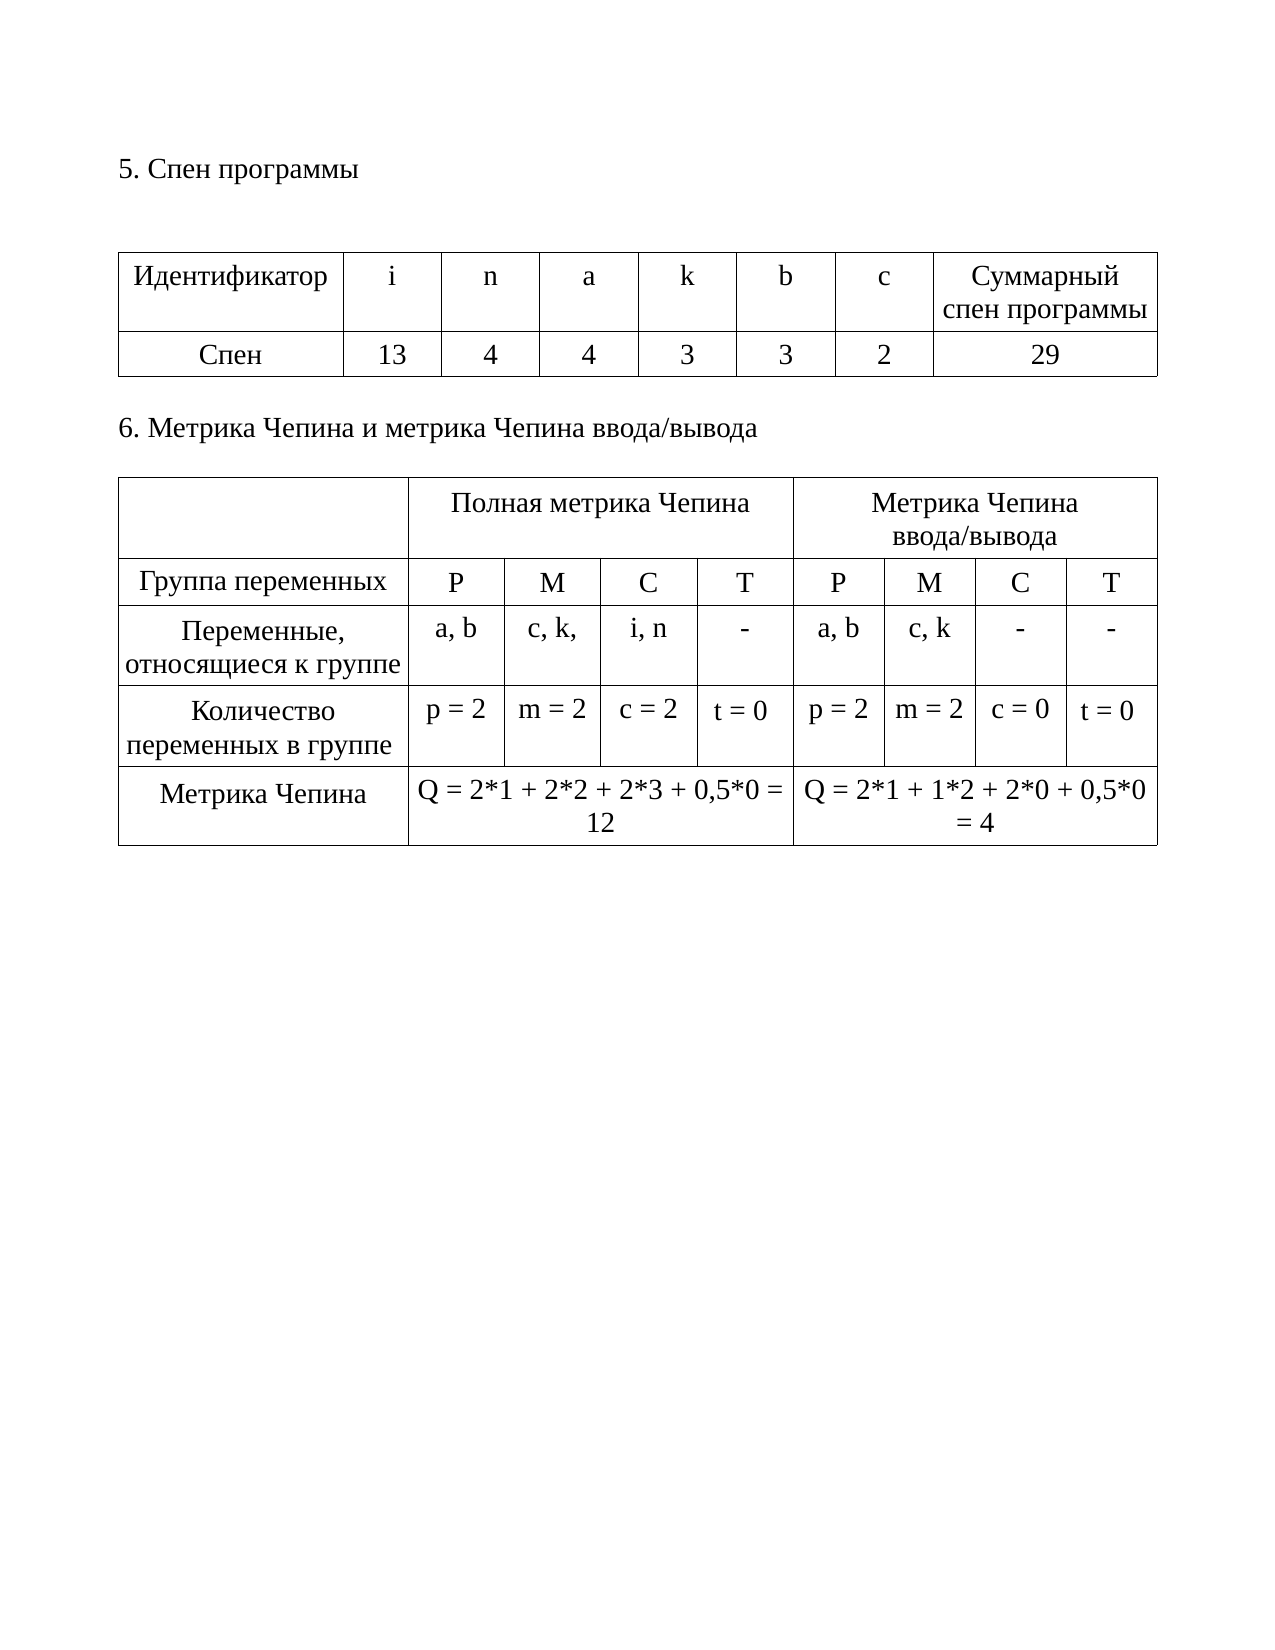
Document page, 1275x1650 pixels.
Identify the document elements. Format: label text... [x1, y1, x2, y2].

table_cell m = 2 [505, 686, 600, 766]
table_header Идентификатор [119, 253, 343, 331]
table_cell Q = 2*1 + 2*2 + 2*3 + 0,5*0 = 12 [409, 767, 793, 845]
table_header Полная метрика Чепина [409, 478, 793, 557]
table_cell 13 [344, 332, 441, 376]
table_cell p = 2 [794, 686, 884, 766]
table_cell Т [698, 559, 793, 605]
table_header c [836, 253, 933, 331]
table_cell М [505, 559, 600, 605]
table_cell - [976, 606, 1066, 685]
table_cell 4 [442, 332, 539, 376]
table_cell c = 2 [601, 686, 697, 766]
text 6. Метрика Чепина и метрика Чепина ввода/вывода [118, 410, 1157, 443]
table_cell c, k [885, 606, 975, 685]
table_header n [442, 253, 539, 331]
table_cell t = 0 [1067, 686, 1157, 766]
table_cell 29 [934, 332, 1157, 376]
table_cell - [1067, 606, 1157, 685]
table_header b [737, 253, 835, 331]
table_cell c, k, [505, 606, 600, 685]
table_cell С [976, 559, 1066, 605]
table_cell Р [794, 559, 884, 605]
table_cell М [885, 559, 975, 605]
table_cell Спен [119, 332, 343, 376]
table_cell Р [409, 559, 504, 605]
table_cell t = 0 [698, 686, 793, 766]
table_cell 3 [737, 332, 835, 376]
table_cell c = 0 [976, 686, 1066, 766]
table_header [119, 478, 408, 557]
table_cell С [601, 559, 697, 605]
table_cell Переменные, относящиеся к группе [119, 606, 408, 685]
table_header i [344, 253, 441, 331]
table_cell 2 [836, 332, 933, 376]
table_cell Т [1067, 559, 1157, 605]
table_cell 3 [639, 332, 736, 376]
table_cell a, b [409, 606, 504, 685]
table_cell m = 2 [885, 686, 975, 766]
text 5. Спен программы [118, 152, 1157, 185]
table_cell a, b [794, 606, 884, 685]
table_header a [540, 253, 638, 331]
table_header k [639, 253, 736, 331]
table_cell p = 2 [409, 686, 504, 766]
table_cell Группа переменных [119, 559, 408, 605]
table_cell Метрика Чепина [119, 767, 408, 845]
table_cell Q = 2*1 + 1*2 + 2*0 + 0,5*0 = 4 [794, 767, 1157, 845]
table_header Суммарный спен программы [934, 253, 1157, 331]
table_cell i, n [601, 606, 697, 685]
table_cell - [698, 606, 793, 685]
table_cell Количество переменных в группе [119, 686, 408, 766]
table_cell 4 [540, 332, 638, 376]
table_header Метрика Чепина ввода/вывода [794, 478, 1157, 557]
